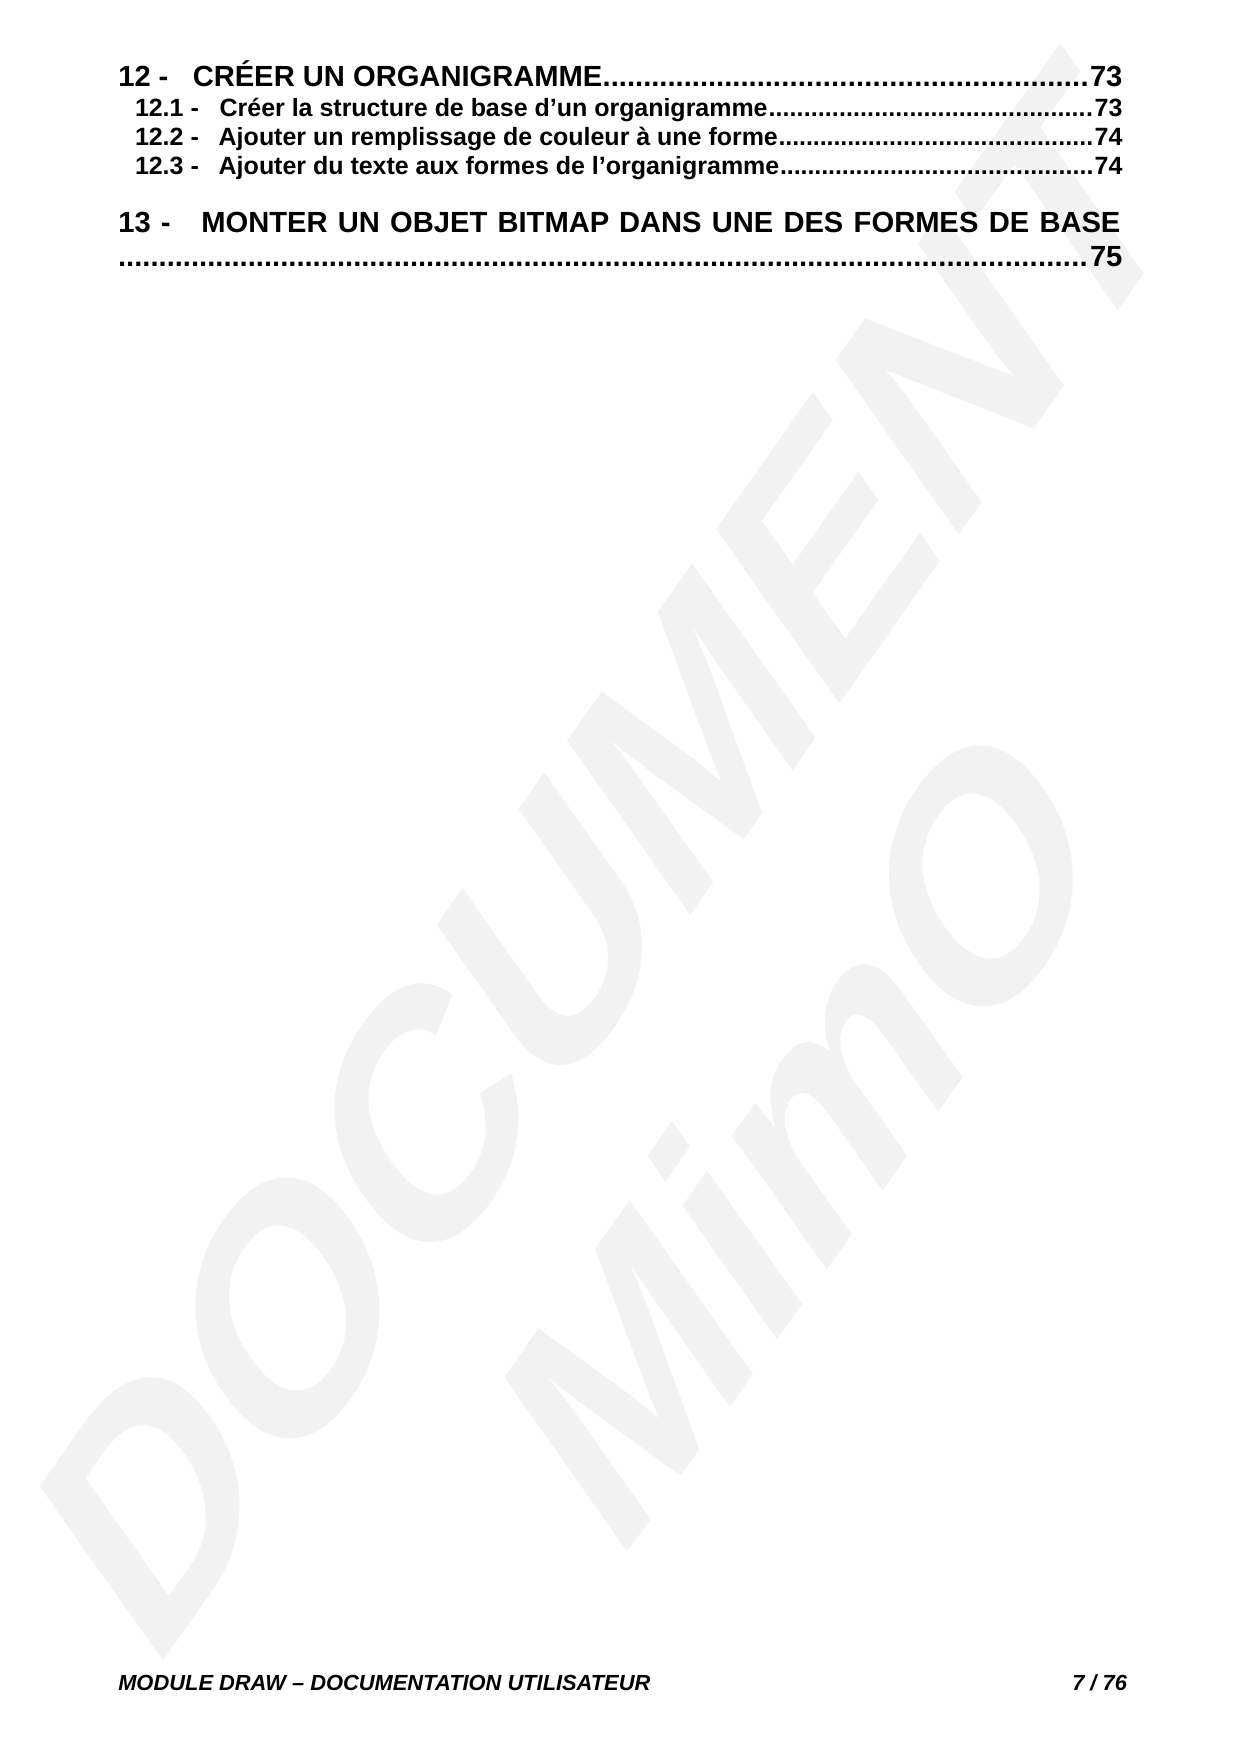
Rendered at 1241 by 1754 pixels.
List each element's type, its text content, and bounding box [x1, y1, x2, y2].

text 12.1 - Créer la structure de base d’un organigramme 73 [135, 93, 1122, 122]
text 13 - Monter un objet bitmap dans une des formes de base 75 [118, 205, 1122, 272]
text 12 - créer un organigramme 73 [118, 59, 1122, 93]
text 12.3 - Ajouter du texte aux formes de l’organigramme 74 [135, 151, 1122, 179]
text 12.2 - Ajouter un remplissage de couleur à une forme 74 [135, 122, 1122, 151]
